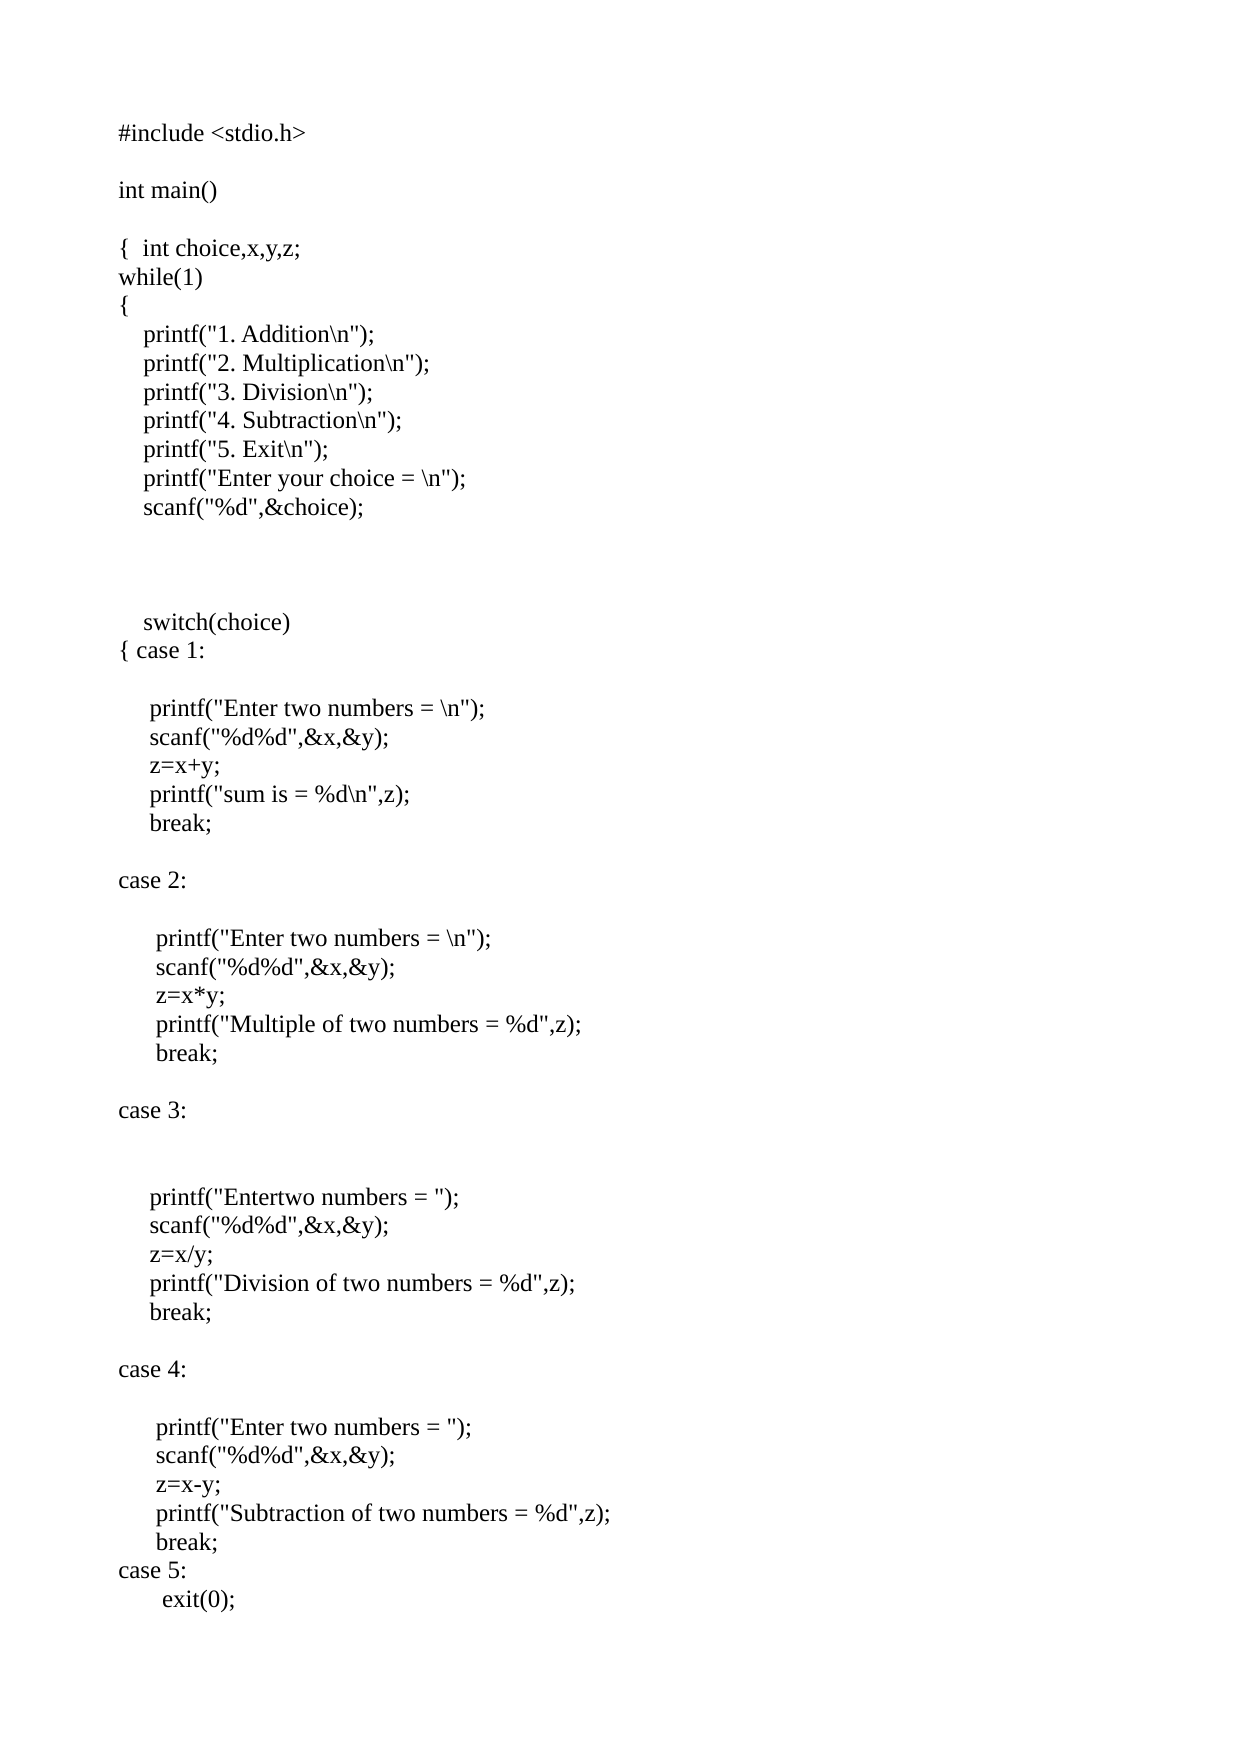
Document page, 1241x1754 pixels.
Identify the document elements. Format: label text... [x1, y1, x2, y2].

text break; [118, 1297, 1122, 1326]
text { case 1: [118, 636, 1122, 664]
text printf("Enter two numbers = "); [118, 1412, 1122, 1441]
text printf("Enter two numbers = \n"); [118, 923, 1122, 952]
text while(1) [118, 262, 1122, 291]
text scanf("%d",&choice); [118, 492, 1122, 521]
text case 2: [118, 866, 1122, 894]
text case 3: [118, 1096, 1122, 1124]
text scanf("%d%d",&x,&y); [118, 722, 1122, 751]
text printf("3. Division\n"); [118, 377, 1122, 406]
text z=x/y; [118, 1239, 1122, 1268]
text printf("Enter two numbers = \n"); [118, 693, 1122, 722]
text { int choice,x,y,z; [118, 233, 1122, 262]
text break; [118, 808, 1122, 837]
text printf("2. Multiplication\n"); [118, 348, 1122, 377]
text #include <stdio.h> [118, 118, 1122, 147]
text case 4: [118, 1354, 1122, 1383]
text printf("sum is = %d\n",z); [118, 779, 1122, 808]
text printf("Enter your choice = \n"); [118, 463, 1122, 492]
text printf("Division of two numbers = %d",z); [118, 1268, 1122, 1297]
text printf("Subtraction of two numbers = %d",z); [118, 1498, 1122, 1527]
text printf("1. Addition\n"); [118, 319, 1122, 348]
text break; [118, 1527, 1122, 1556]
text switch(choice) [118, 607, 1122, 636]
text break; [118, 1038, 1122, 1067]
text printf("5. Exit\n"); [118, 434, 1122, 463]
text int main() [118, 176, 1122, 204]
text printf("4. Subtraction\n"); [118, 406, 1122, 434]
text scanf("%d%d",&x,&y); [118, 952, 1122, 981]
text z=x*y; [118, 981, 1122, 1009]
text case 5: [118, 1556, 1122, 1584]
text printf("Multiple of two numbers = %d",z); [118, 1009, 1122, 1038]
text scanf("%d%d",&x,&y); [118, 1441, 1122, 1469]
text z=x+y; [118, 751, 1122, 779]
text printf("Entertwo numbers = "); [118, 1182, 1122, 1211]
text exit(0); [118, 1584, 1122, 1613]
text { [118, 291, 1122, 319]
text z=x-y; [118, 1469, 1122, 1498]
text scanf("%d%d",&x,&y); [118, 1211, 1122, 1239]
